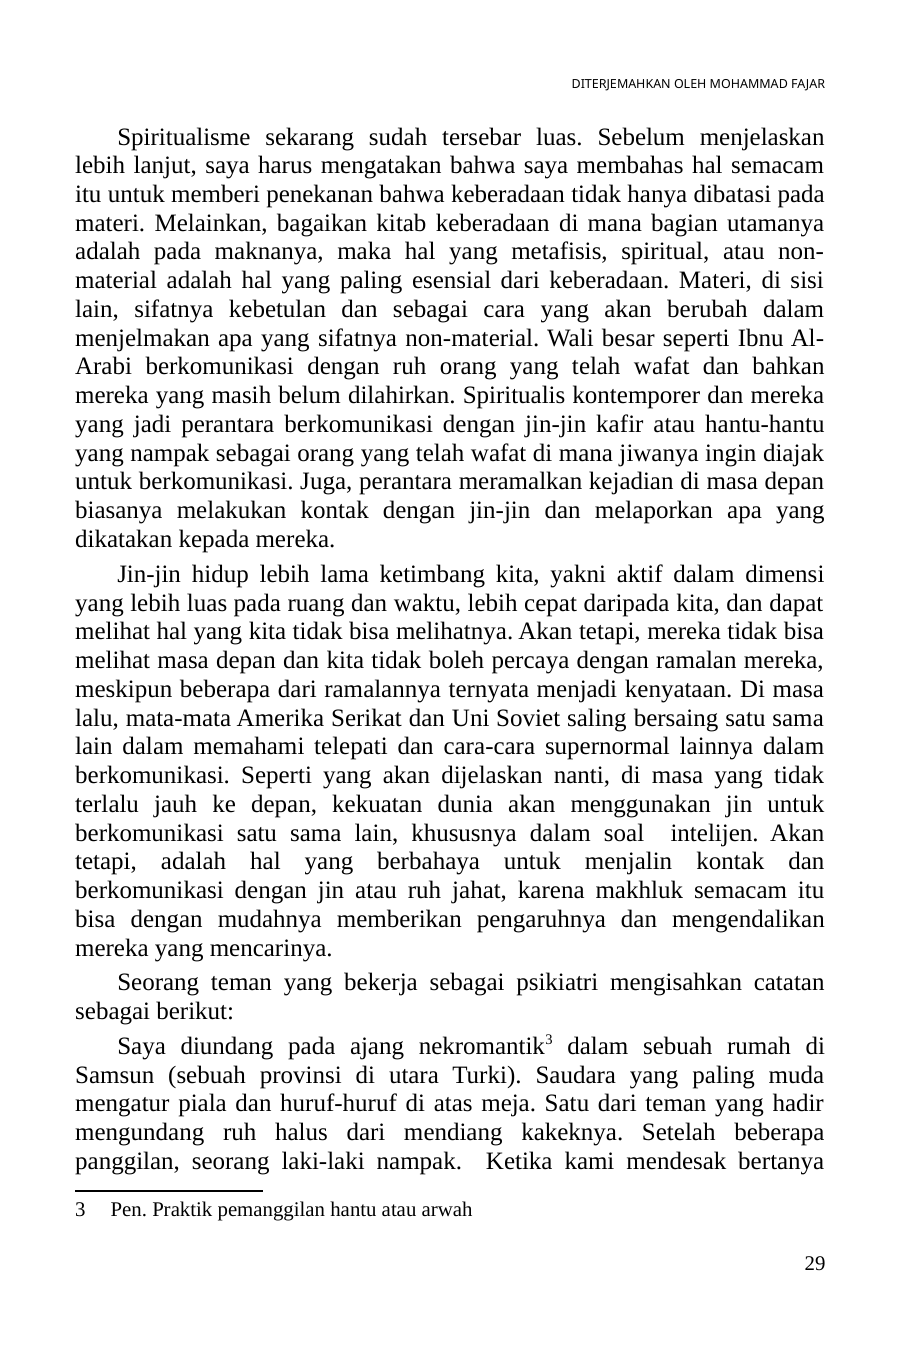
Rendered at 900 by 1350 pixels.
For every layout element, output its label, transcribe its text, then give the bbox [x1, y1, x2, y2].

text Spiritualisme sekarang sudah tersebar luas. Sebelum menjelaskan lebih lanjut, saya harus mengatakan bahwa saya membahas hal semacam itu untuk memberi penekanan bahwa keberadaan tidak hanya dibatasi pada materi. Melainkan, bagaikan kitab keberadaan di mana bagian utamanya adalah pada maknanya, maka hal yang metafisis, spiritual, atau non-material adalah hal yang paling esensial dari keberadaan. Materi, di sisi lain, sifatnya kebetulan dan sebagai cara yang akan berubah dalam menjelmakan apa yang sifatnya non-material. Wali besar seperti Ibnu Al-Arabi berkomunikasi dengan ruh orang yang telah wafat dan bahkan mereka yang masih belum dilahirkan. Spiritualis kontemporer dan mereka yang jadi perantara berkomunikasi dengan jin-jin kafir atau hantu-hantu yang nampak sebagai orang yang telah wafat di mana jiwanya ingin diajak untuk berkomunikasi. Juga, perantara meramalkan kejadian di masa depan biasanya melakukan kontak dengan jin-jin dan melaporkan apa yang dikatakan kepada mereka. [75, 122, 825, 553]
text Jin-jin hidup lebih lama ketimbang kita, yakni aktif dalam dimensi yang lebih luas pada ruang dan waktu, lebih cepat daripada kita, dan dapat melihat hal yang kita tidak bisa melihatnya. Akan tetapi, mereka tidak bisa melihat masa depan dan kita tidak boleh percaya dengan ramalan mereka, meskipun beberapa dari ramalannya ternyata menjadi kenyataan. Di masa lalu, mata-mata Amerika Serikat dan Uni Soviet saling bersaing satu sama lain dalam memahami telepati dan cara-cara supernormal lainnya dalam berkomunikasi. Seperti yang akan dijelaskan nanti, di masa yang tidak terlalu jauh ke depan, kekuatan dunia akan menggunakan jin untuk berkomunikasi satu sama lain, khususnya dalam soal intelijen. Akan tetapi, adalah hal yang berbahaya untuk menjalin kontak dan berkomunikasi dengan jin atau ruh jahat, karena makhluk semacam itu bisa dengan mudahnya memberikan pengaruhnya dan mengendalikan mereka yang mencarinya. [75, 559, 825, 961]
text Saya diundang pada ajang nekromantik dalam sebuah rumah di Samsun (sebuah provinsi di utara Turki). Saudara yang paling muda mengatur piala dan huruf-huruf di atas meja. Satu dari teman yang hadir mengundang ruh halus dari mendiang kakeknya. Setelah beberapa panggilan, seorang laki-laki nampak. Ketika kami mendesak bertanya [75, 1031, 825, 1175]
text Seorang teman yang bekerja sebagai psikiatri mengisahkan catatan sebagai berikut: [75, 967, 825, 1025]
text Pen. Praktik pemanggilan hantu atau arwah [75, 1197, 825, 1221]
